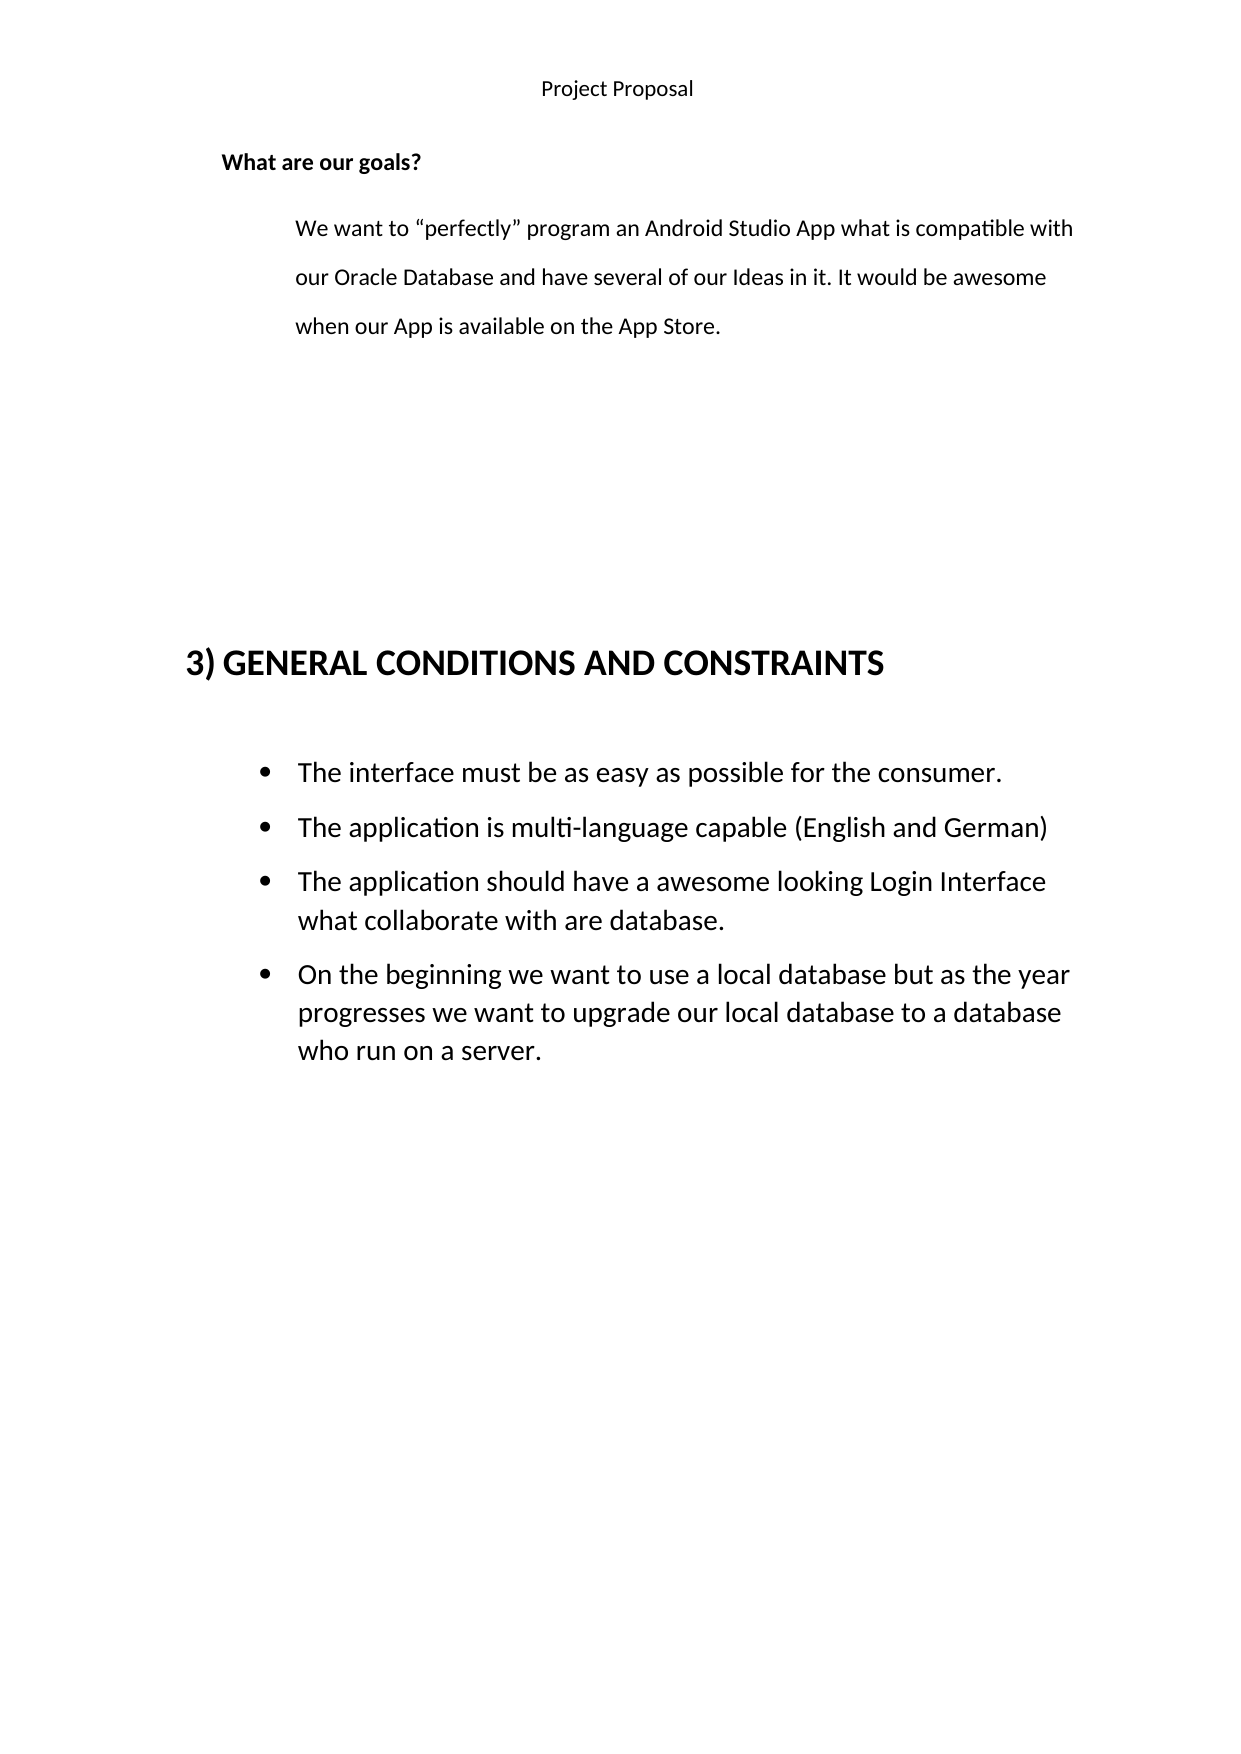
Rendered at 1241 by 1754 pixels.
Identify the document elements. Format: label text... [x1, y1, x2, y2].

list The application is multi-language capable (English and German) [260, 809, 1093, 844]
text What are our goals? [221, 148, 1093, 193]
text We want to “perfectly” program an Android Studio App what is compatible with our Oracle Database and have several of our Ideas in it. It would be awesome when our App is available on the App Store. [295, 213, 1093, 357]
list GENERAL CONDITIONS AND CONSTRAINTS [185, 639, 1093, 685]
list The interface must be as easy as possible for the consumer. [260, 754, 1093, 790]
list On the beginning we want to use a local database but as the year progresses we want to upgrade our local database to a database who run on a server. [260, 956, 1093, 1068]
list The application should have a awesome looking Login Interface what collaborate with are database. [260, 863, 1093, 937]
